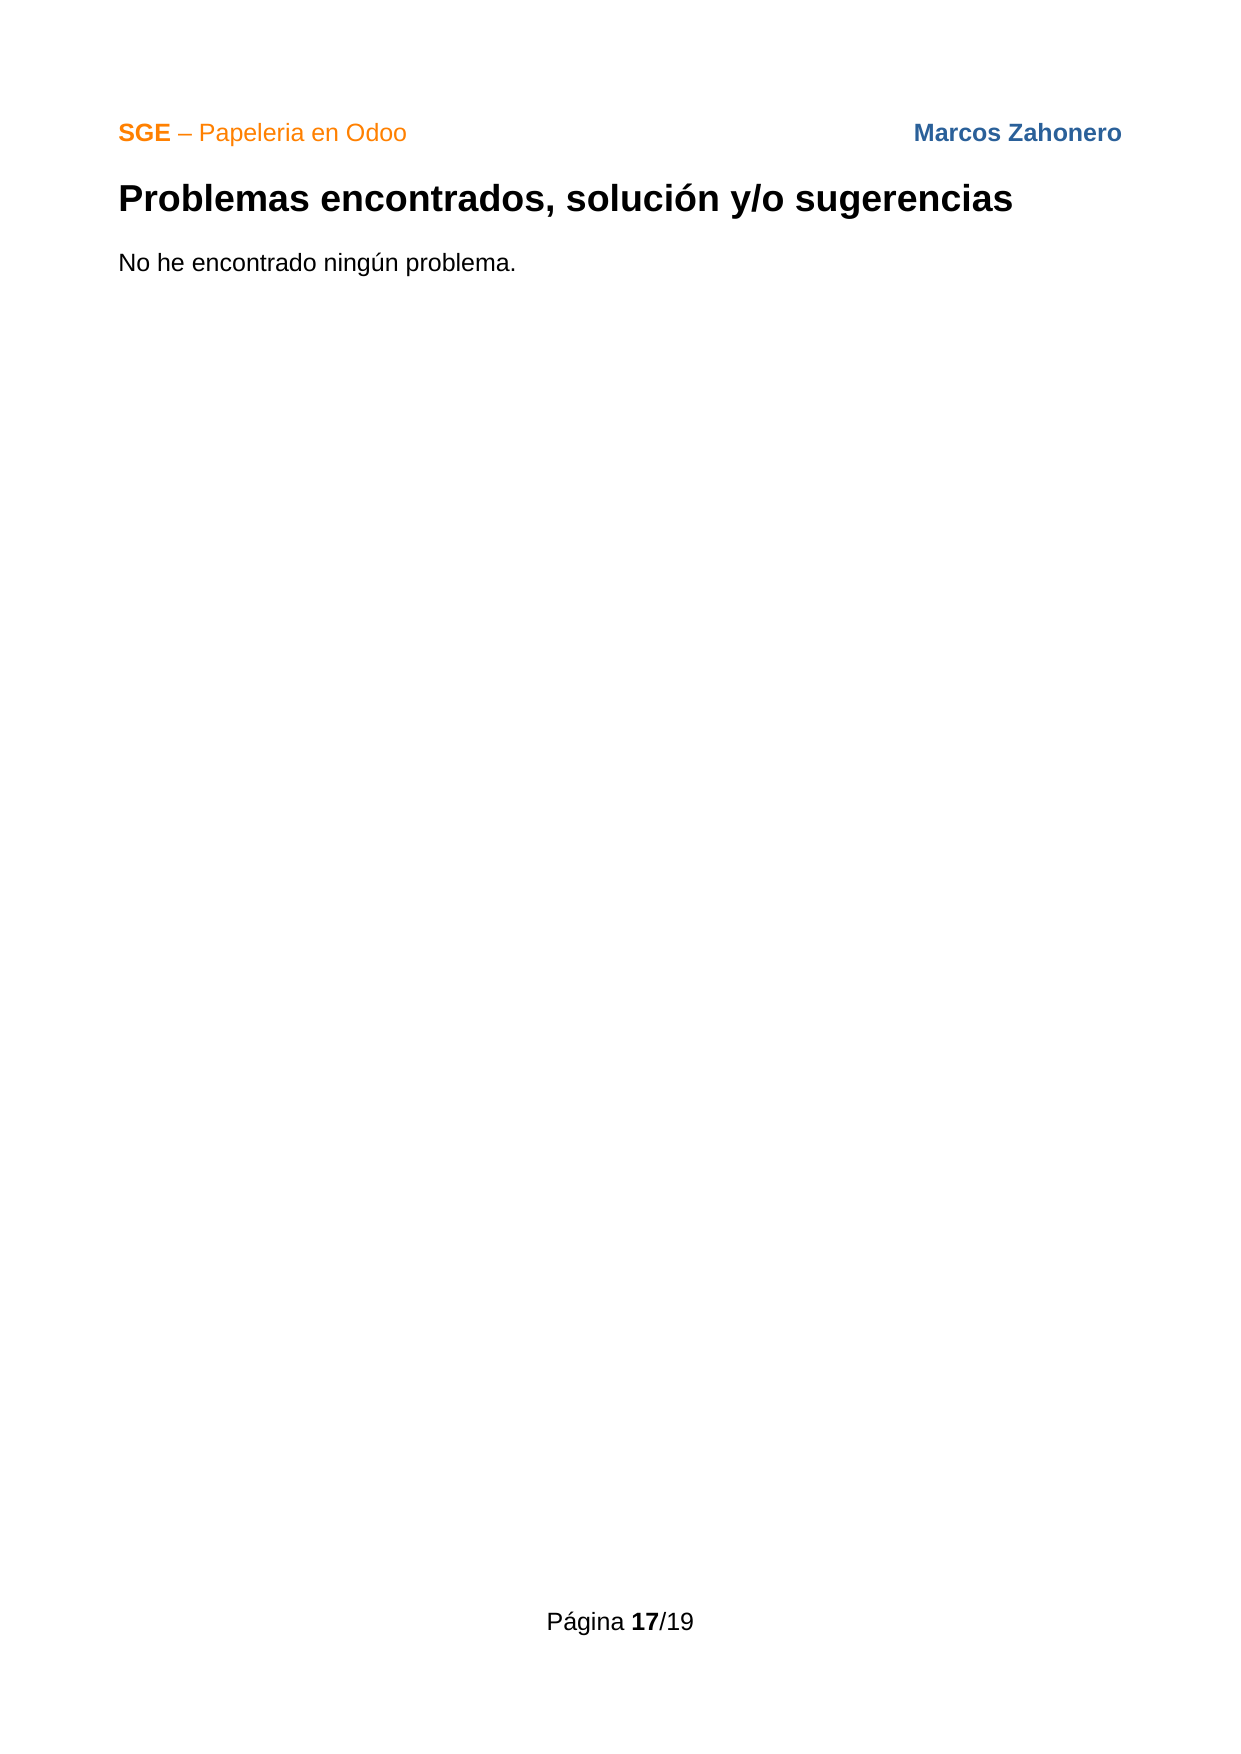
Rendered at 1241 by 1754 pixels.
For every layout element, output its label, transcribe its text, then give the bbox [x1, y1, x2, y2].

text No he encontrado ningún problema. [118, 248, 1122, 277]
subtitle Problemas encontrados, solución y/o sugerencias [118, 176, 1122, 219]
